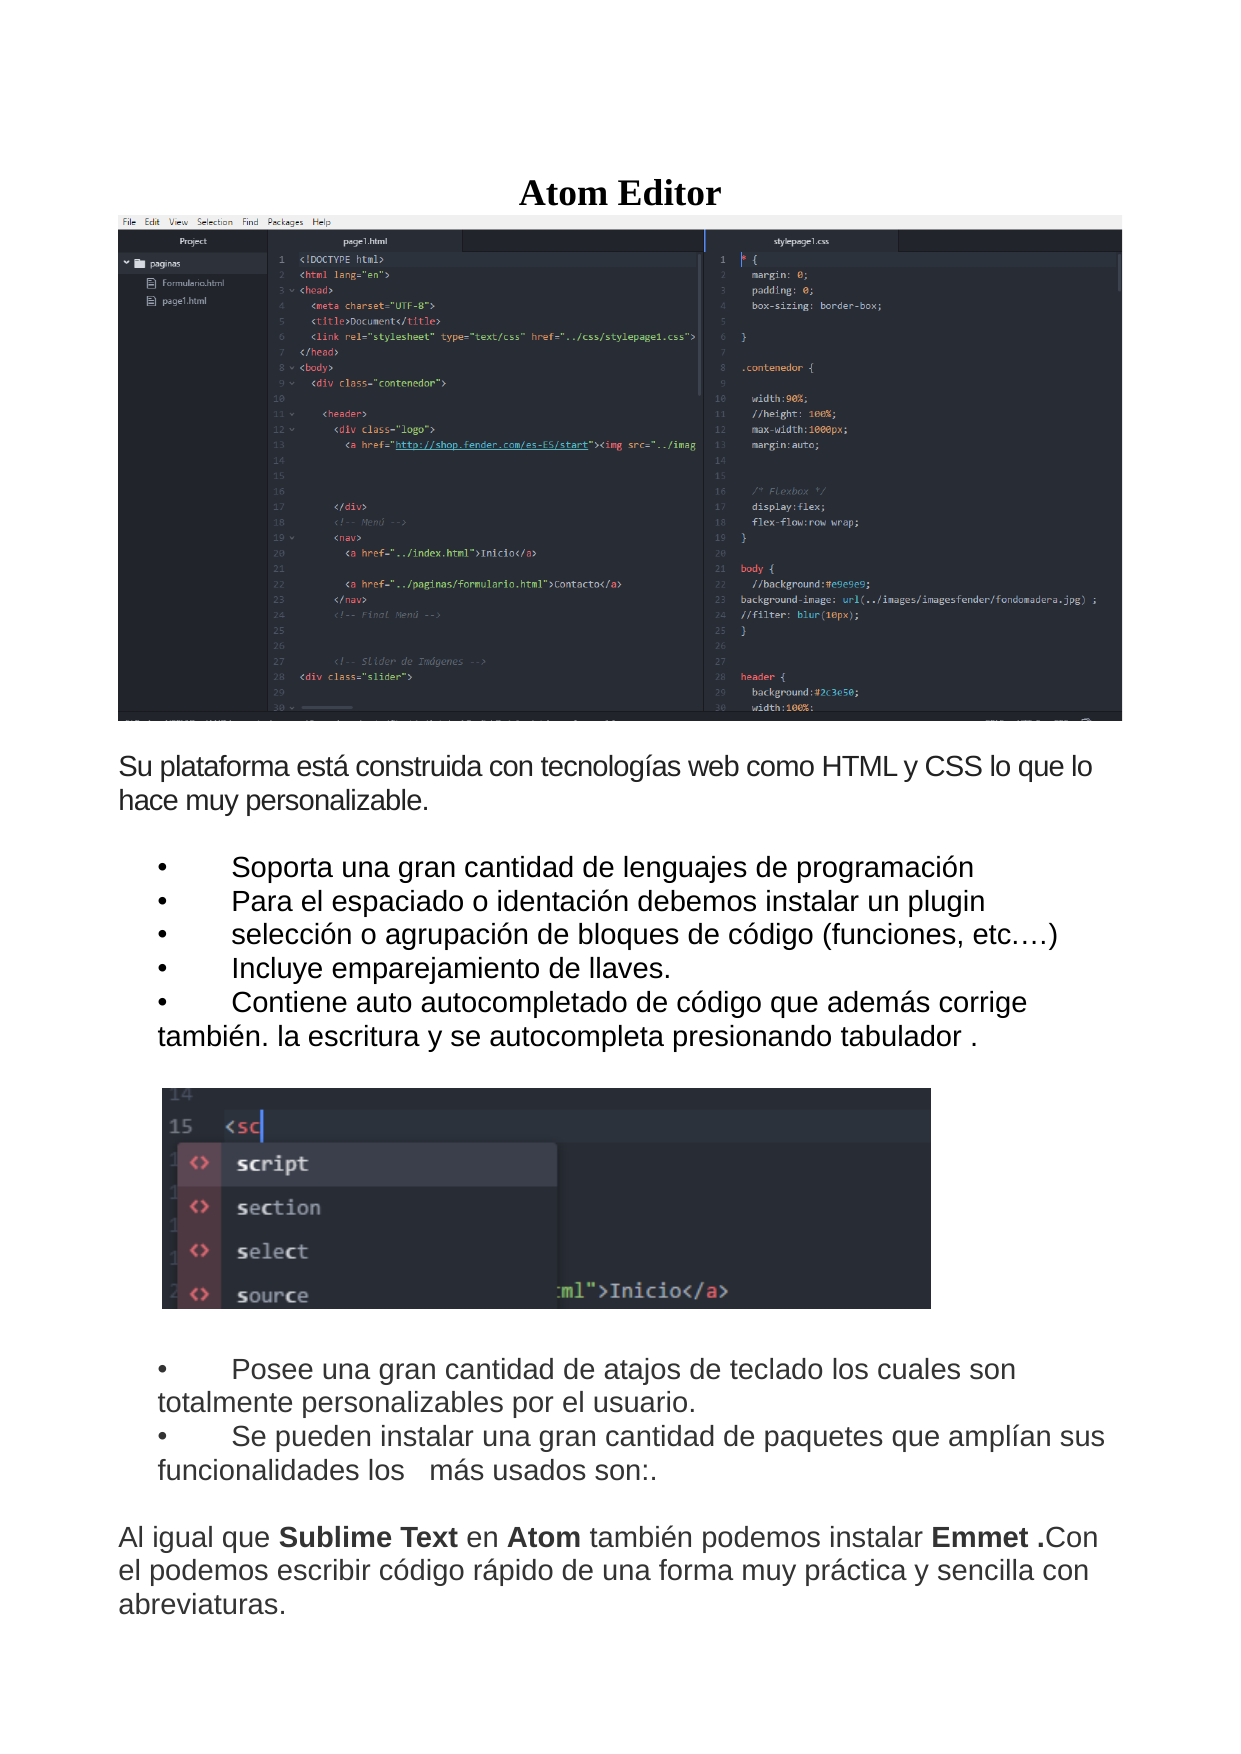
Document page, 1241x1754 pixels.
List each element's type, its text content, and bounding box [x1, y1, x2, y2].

list selección o agrupación de bloques de código (funciones, etc.…) [157, 917, 1122, 951]
list Para el espaciado o identación debemos instalar un plugin [157, 883, 1122, 917]
list Incluye emparejamiento de llaves. [157, 951, 1122, 985]
list Se pueden instalar una gran cantidad de paquetes que amplían sus funcionalidades los más usados son:. [157, 1419, 1122, 1486]
subtitle Atom Editor [118, 170, 1122, 213]
text Al igual que Sublime Text en Atom también podemos instalar Emmet .Con el podemos escribir código rápido de una forma muy práctica y sencilla con abreviaturas. [118, 1520, 1122, 1620]
list Contiene auto autocompletado de código que además corrige también. la escritura y se autocompleta presionando tabulador . [157, 985, 1122, 1052]
text Su plataforma está construida con tecnologías web como HTML y CSS lo que lo hace muy personalizable. [118, 749, 1122, 816]
list Posee una gran cantidad de atajos de teclado los cuales son totalmente personalizables por el usuario. [157, 1352, 1122, 1419]
list Soporta una gran cantidad de lenguajes de programación [157, 850, 1122, 883]
